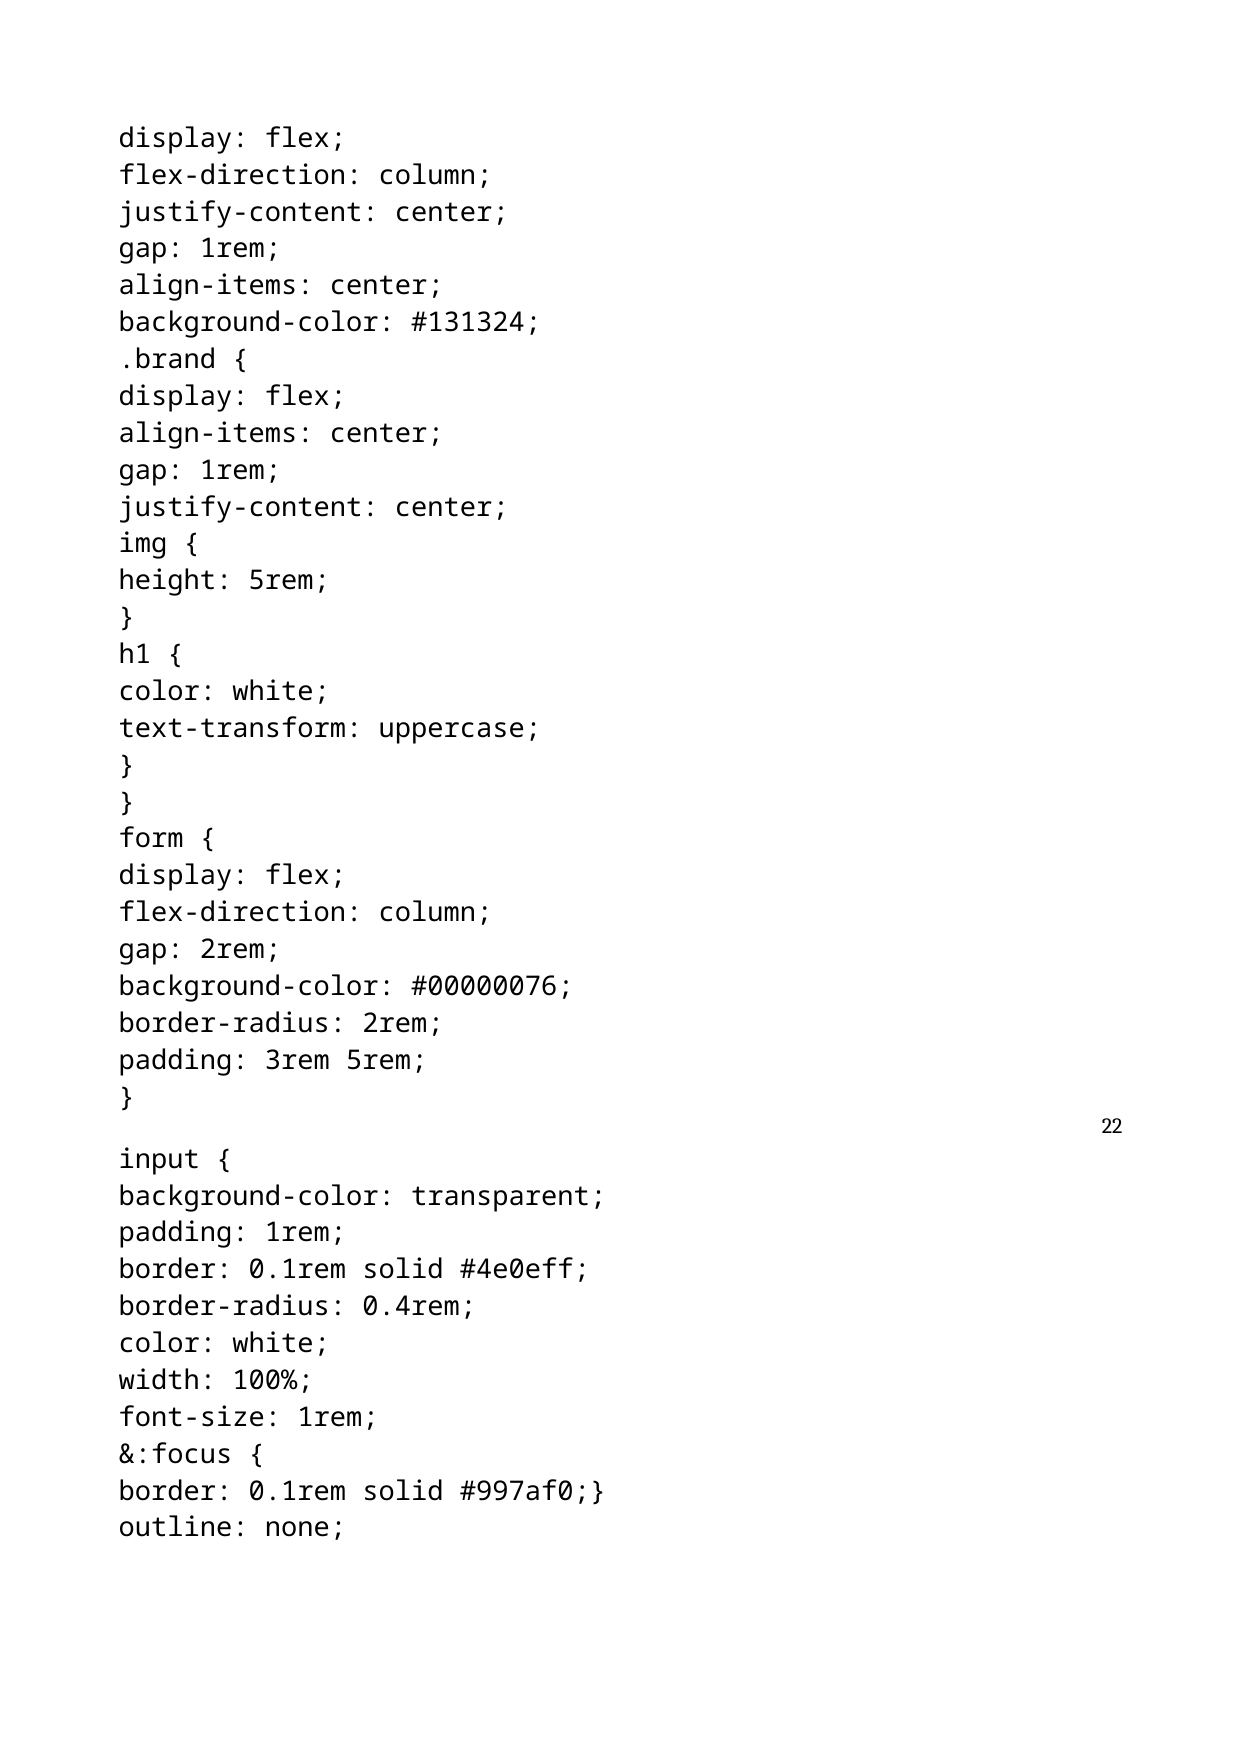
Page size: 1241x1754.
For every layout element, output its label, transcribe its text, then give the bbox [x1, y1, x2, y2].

text gap: 1rem; [118, 229, 1122, 266]
text height: 5rem; [118, 561, 1122, 598]
text &:focus { [118, 1434, 1122, 1471]
text border-radius: 2rem; [118, 1003, 1122, 1040]
text 22 [118, 1114, 1122, 1139]
text gap: 1rem; [118, 450, 1122, 487]
text } [118, 782, 1122, 819]
text font-size: 1rem; [118, 1397, 1122, 1434]
text display: flex; [118, 856, 1122, 893]
text } [118, 598, 1122, 634]
text padding: 1rem; [118, 1213, 1122, 1250]
text display: flex; [118, 376, 1122, 413]
text color: white; [118, 1323, 1122, 1360]
text } [118, 1077, 1122, 1114]
text align-items: center; [118, 413, 1122, 450]
text form { [118, 819, 1122, 856]
text } [118, 745, 1122, 782]
text align-items: center; [118, 266, 1122, 303]
text gap: 2rem; [118, 929, 1122, 966]
text h1 { [118, 634, 1122, 671]
text flex-direction: column; [118, 155, 1122, 192]
text width: 100%; [118, 1360, 1122, 1397]
text input { [118, 1139, 1122, 1176]
text color: white; [118, 671, 1122, 708]
text img { [118, 524, 1122, 561]
text border: 0.1rem solid #997af0;} [118, 1471, 1122, 1508]
text flex-direction: column; [118, 893, 1122, 929]
text justify-content: center; [118, 487, 1122, 524]
text padding: 3rem 5rem; [118, 1040, 1122, 1077]
text display: flex; [118, 118, 1122, 155]
text background-color: transparent; [118, 1176, 1122, 1213]
text outline: none; [118, 1508, 1122, 1545]
text background-color: #131324; [118, 303, 1122, 339]
text text-transform: uppercase; [118, 708, 1122, 745]
text justify-content: center; [118, 192, 1122, 229]
text background-color: #00000076; [118, 966, 1122, 1003]
text border-radius: 0.4rem; [118, 1287, 1122, 1323]
text border: 0.1rem solid #4e0eff; [118, 1250, 1122, 1287]
text .brand { [118, 339, 1122, 376]
